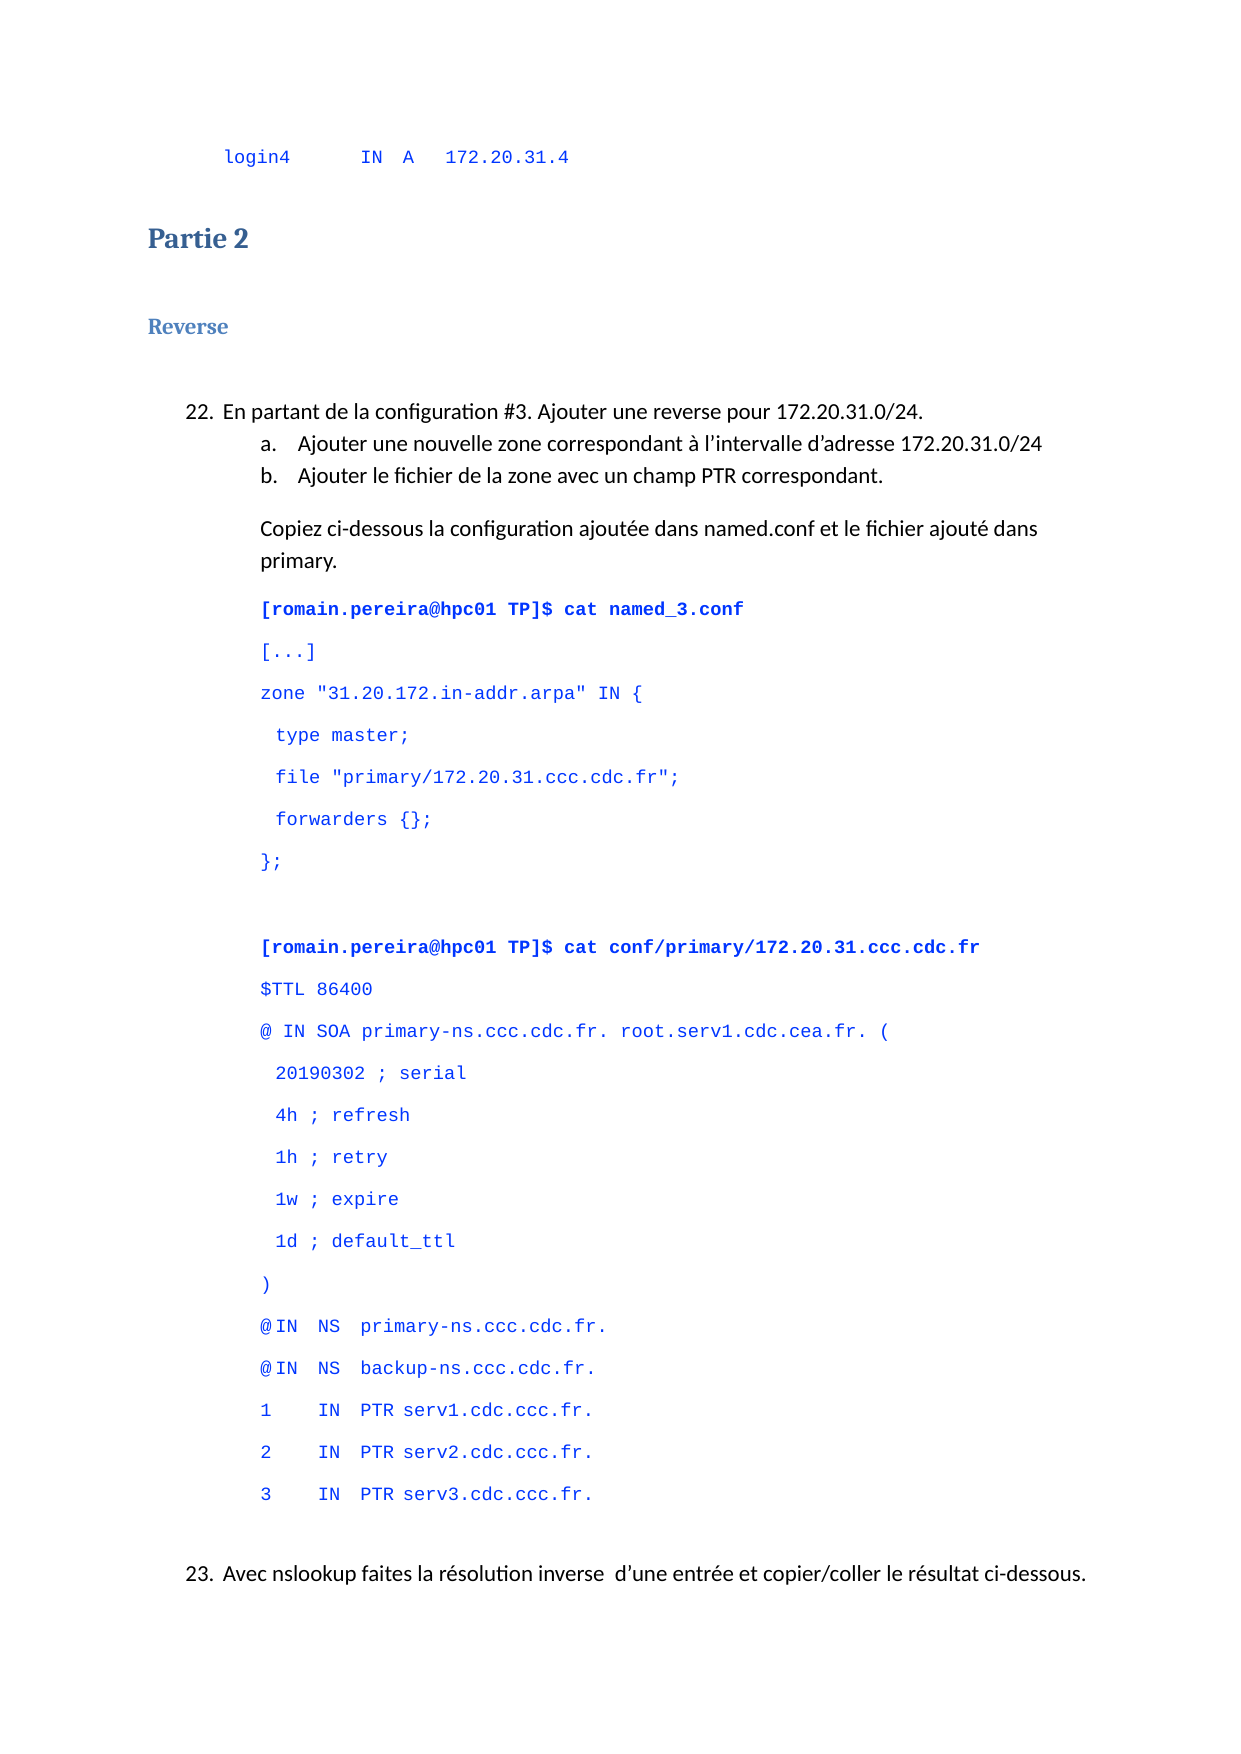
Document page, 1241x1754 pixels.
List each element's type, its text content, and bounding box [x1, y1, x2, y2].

subtitle Reverse [148, 313, 1093, 340]
text 1w ; expire [260, 1190, 1093, 1211]
text 20190302 ; serial [260, 1064, 1093, 1085]
text @ IN NS primary-ns.ccc.cdc.fr. [260, 1316, 1093, 1338]
text type master; [260, 726, 1093, 747]
text ) [260, 1274, 1093, 1296]
list Ajouter une nouvelle zone correspondant à l’intervalle d’adresse 172.20.31.0/24 [260, 429, 1093, 457]
text forwarders {}; [260, 810, 1093, 831]
list En partant de la configuration #3. Ajouter une reverse pour 172.20.31.0/24. [185, 397, 1093, 425]
text 1 IN PTR serv1.cdc.ccc.fr. [260, 1401, 1093, 1422]
text $TTL 86400 [260, 980, 1093, 1001]
subtitle Partie 2 [148, 222, 1093, 256]
text 1d ; default_ttl [260, 1232, 1093, 1253]
text [...] [260, 641, 1093, 663]
list Ajouter le fichier de la zone avec un champ PTR correspondant. [260, 461, 1093, 489]
text file "primary/172.20.31.ccc.cdc.fr"; [260, 768, 1093, 789]
text Copiez ci-dessous la configuration ajoutée dans named.conf et le fichier ajouté dans primary. [260, 514, 1093, 574]
text }; [260, 852, 1093, 873]
list login4 IN A 172.20.31.4 [223, 148, 1093, 169]
text zone "31.20.172.in-addr.arpa" IN { [260, 683, 1093, 705]
text 2 IN PTR serv2.cdc.ccc.fr. [260, 1443, 1093, 1464]
list Avec nslookup faites la résolution inverse d’une entrée et copier/coller le résultat ci-dessous. [185, 1559, 1093, 1587]
text [romain.pereira@hpc01 TP]$ cat conf/primary/172.20.31.ccc.cdc.fr [260, 938, 1093, 959]
text @ IN SOA primary-ns.ccc.cdc.fr. root.serv1.cdc.cea.fr. ( [260, 1022, 1093, 1043]
text 3 IN PTR serv3.cdc.ccc.fr. [260, 1485, 1093, 1506]
text [romain.pereira@hpc01 TP]$ cat named_3.conf [260, 599, 1093, 621]
text @ IN NS backup-ns.ccc.cdc.fr. [260, 1358, 1093, 1380]
text 1h ; retry [260, 1148, 1093, 1169]
text 4h ; refresh [260, 1106, 1093, 1127]
